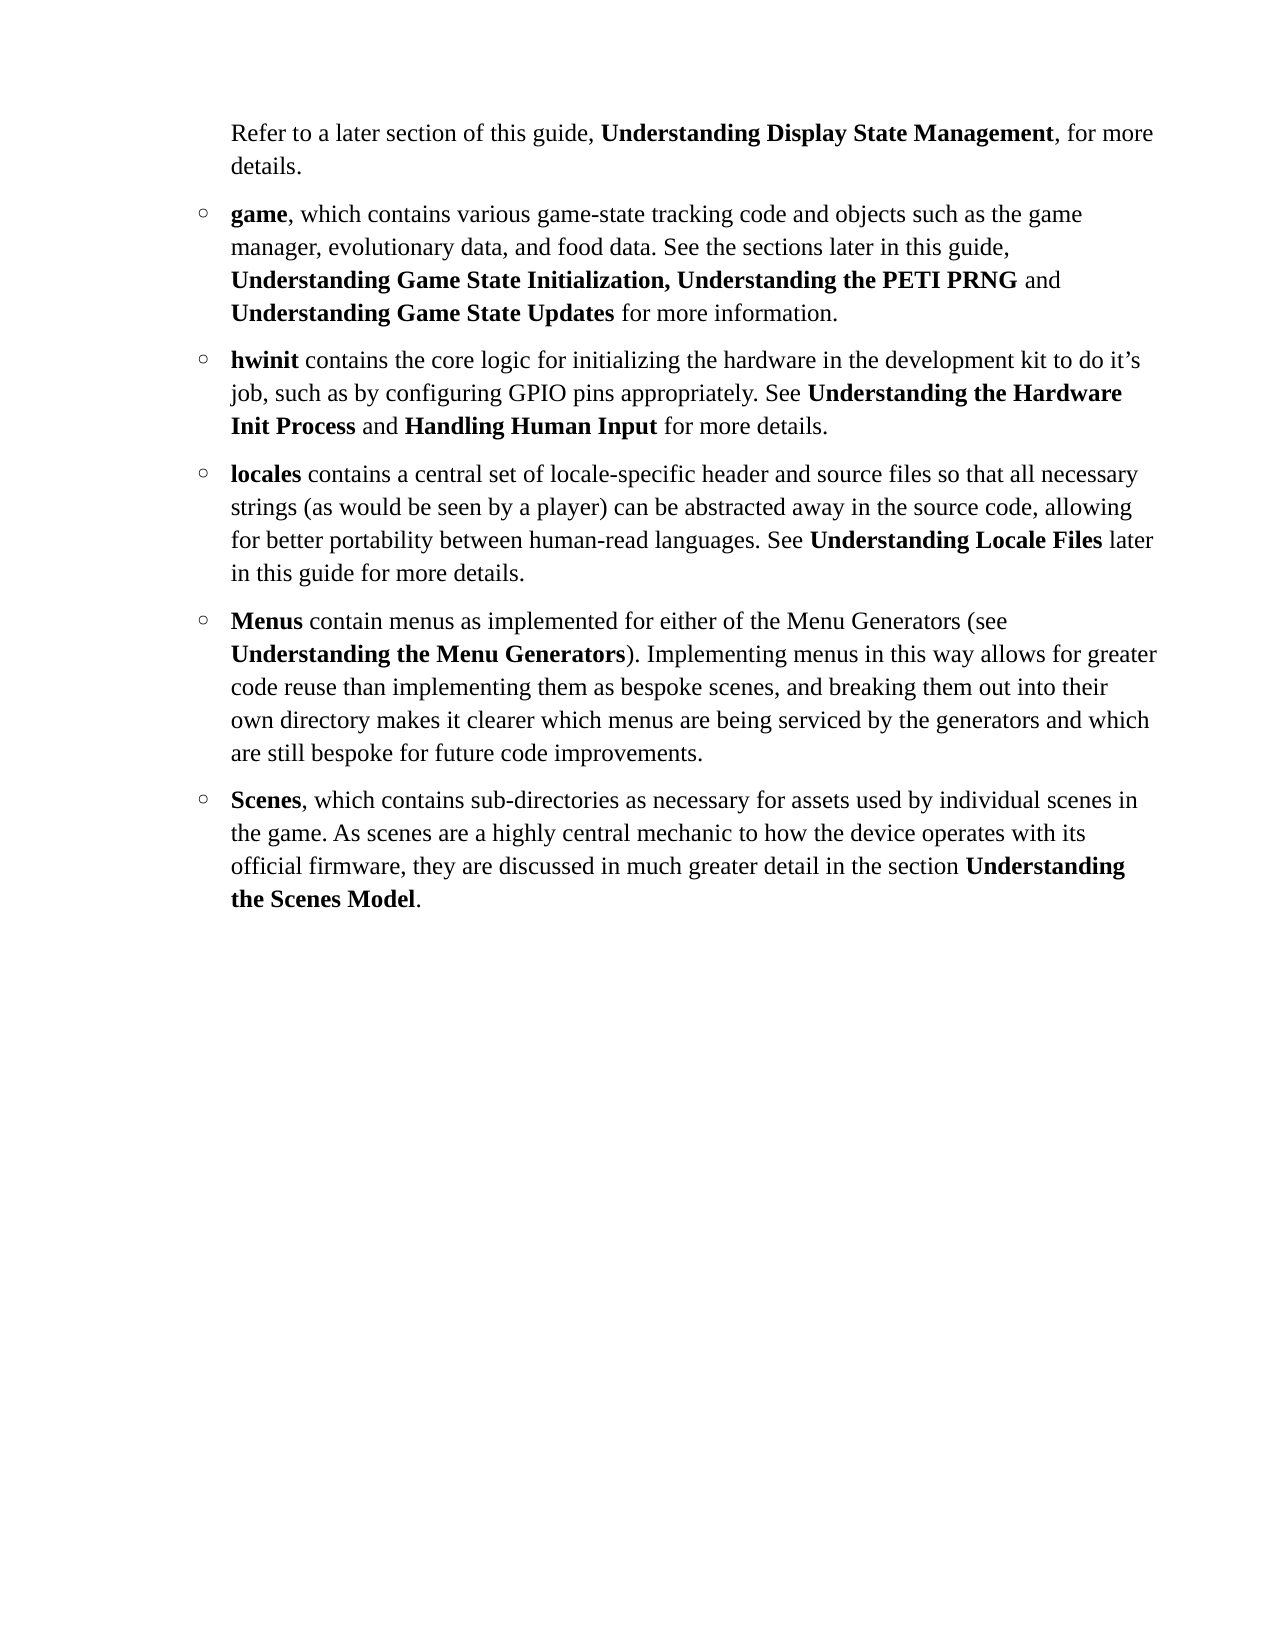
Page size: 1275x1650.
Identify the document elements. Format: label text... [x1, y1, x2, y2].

list locales contains a central set of locale-specific header and source files so that all necessary strings (as would be seen by a player) can be abstracted away in the source code, allowing for better portability between human-read languages. See Understanding Locale Files later in this guide for more details. [193, 459, 1157, 587]
list hwinit contains the core logic for initializing the hardware in the development kit to do it’s job, such as by configuring GPIO pins appropriately. See Understanding the Hardware Init Process and Handling Human Input for more details. [193, 345, 1157, 440]
list Scenes, which contains sub-directories as necessary for assets used by individual scenes in the game. As scenes are a highly central mechanic to how the device operates with its official firmware, they are discussed in much greater detail in the section Understanding the Scenes Model. [193, 785, 1157, 913]
list Menus contain menus as implemented for either of the Menu Generators (see Understanding the Menu Generators). Implementing menus in this way allows for greater code reuse than implementing them as bespoke scenes, and breaking them out into their own directory makes it clearer which menus are being serviced by the generators and which are still bespoke for future code improvements. [193, 606, 1157, 767]
list game, which contains various game-state tracking code and objects such as the game manager, evolutionary data, and food data. See the sections later in this guide, Understanding Game State Initialization, Understanding the PETI PRNG and Understanding Game State Updates for more information. [193, 199, 1157, 327]
list Refer to a later section of this guide, Understanding Display State Management, for more details. [193, 118, 1157, 180]
